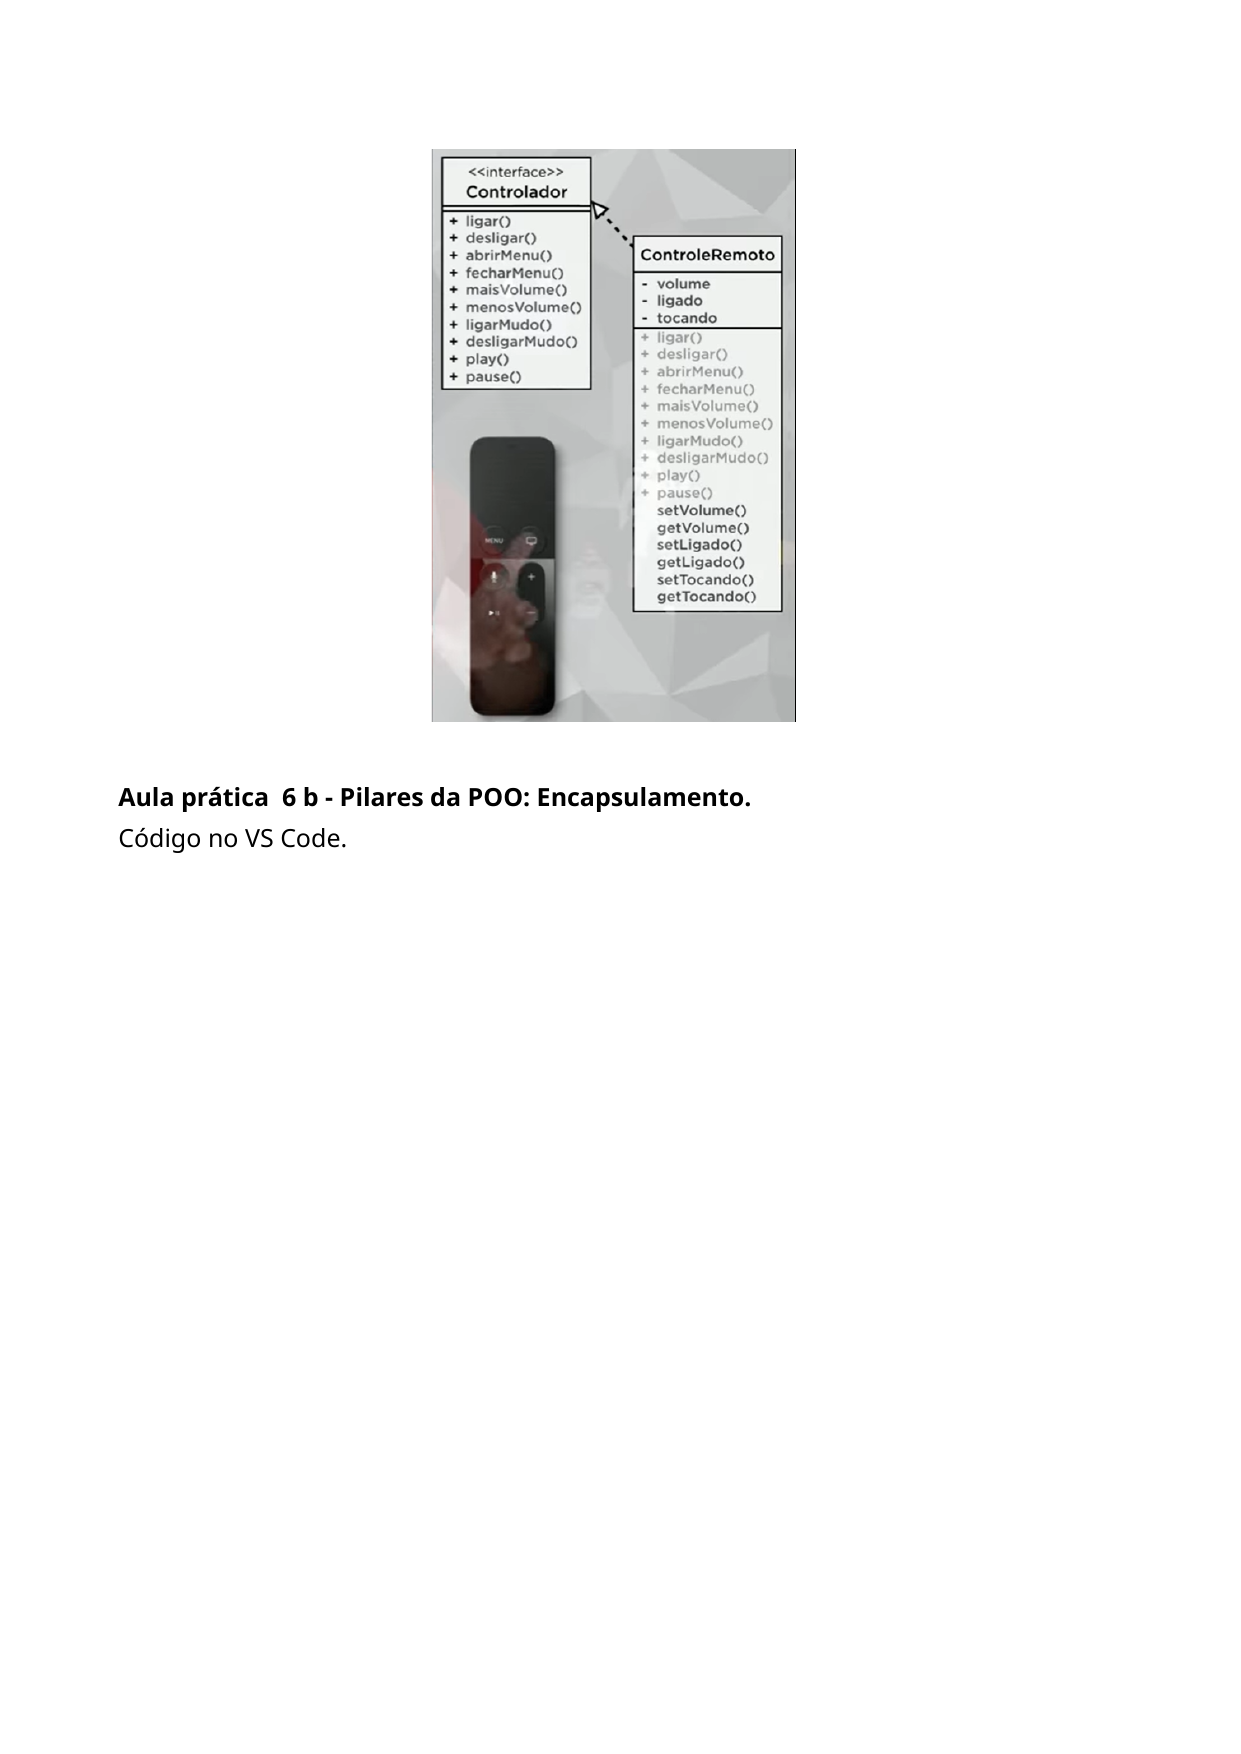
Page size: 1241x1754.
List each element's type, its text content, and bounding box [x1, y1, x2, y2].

text Aula prática 6 b - Pilares da POO: Encapsulamento. [118, 779, 1122, 813]
picture [431, 149, 796, 722]
text Código no VS Code. [118, 820, 1122, 854]
